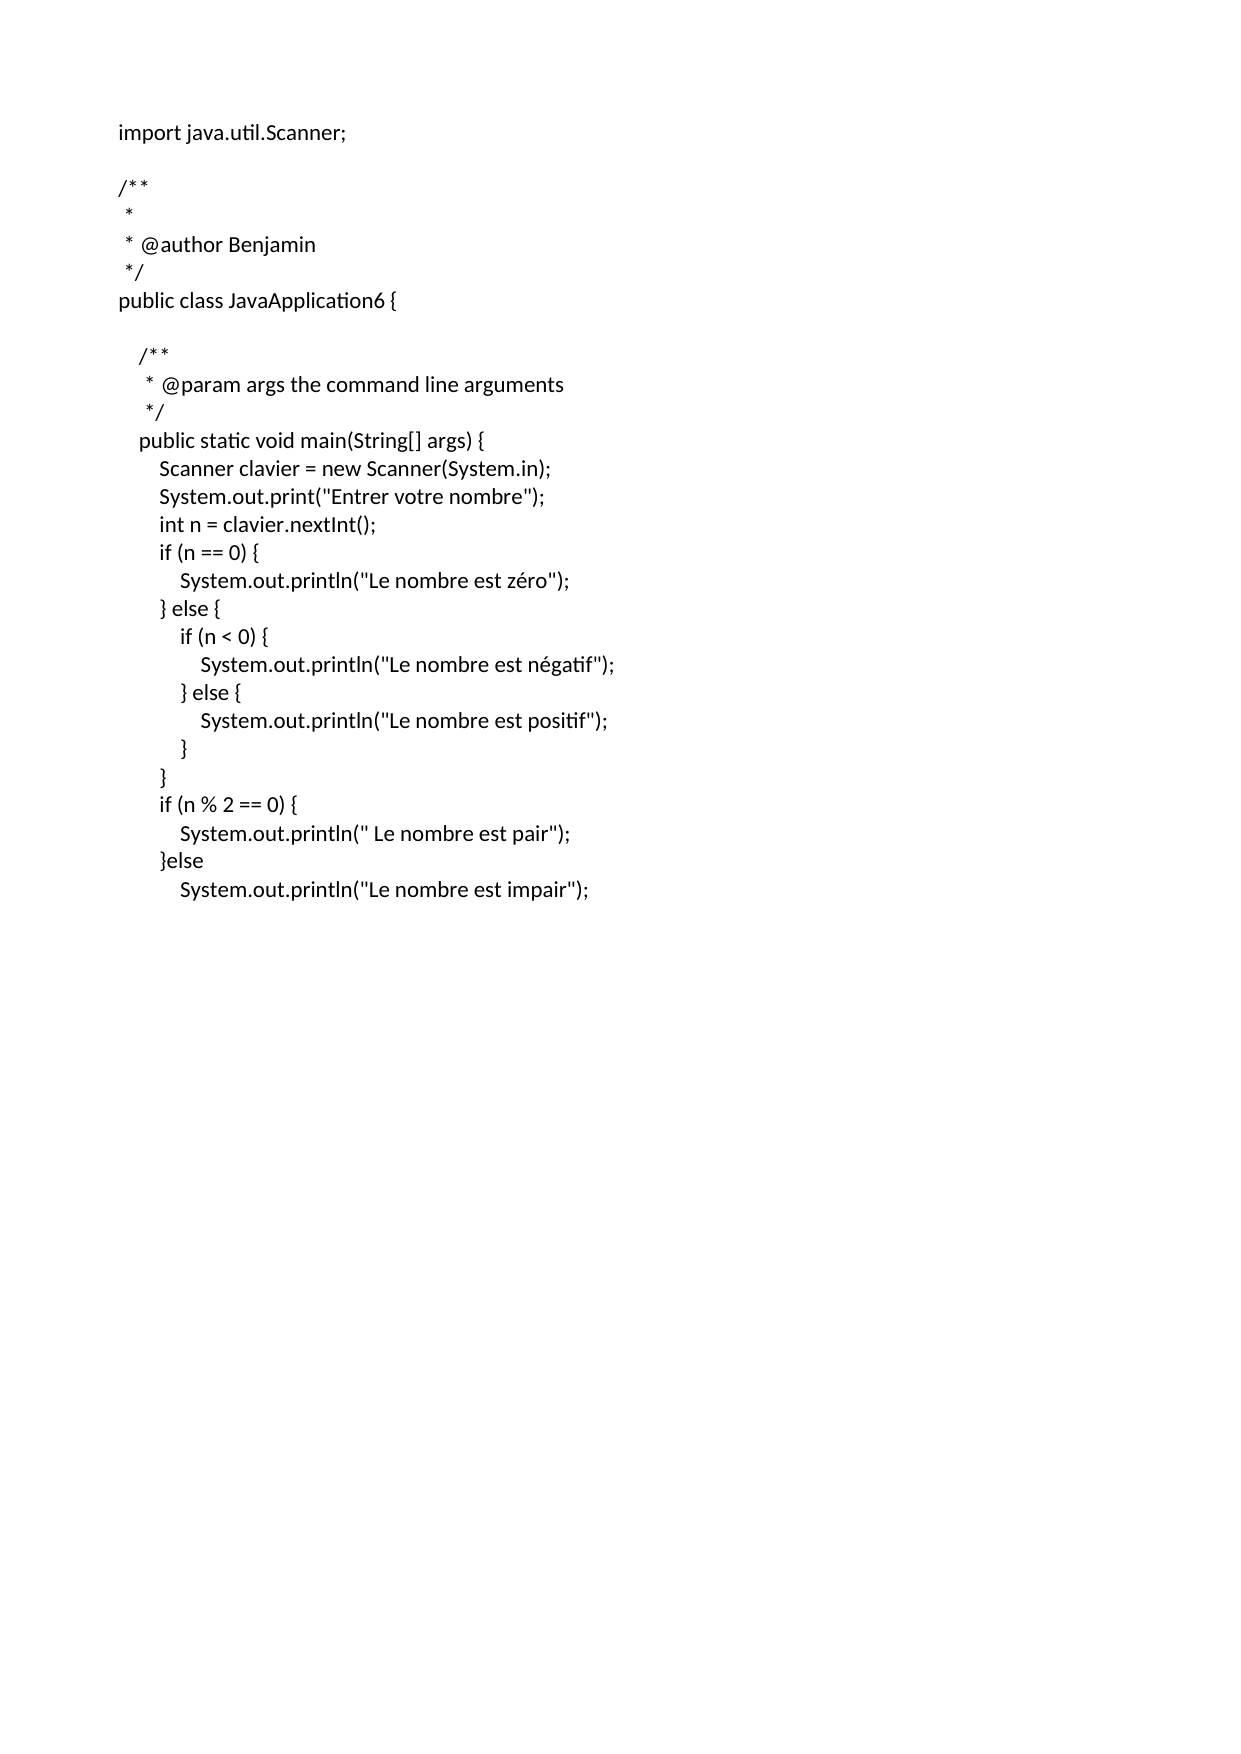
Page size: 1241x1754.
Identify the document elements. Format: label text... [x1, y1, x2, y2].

text System.out.print("Entrer votre nombre"); [118, 482, 1122, 510]
text * [118, 202, 1122, 230]
text if (n < 0) { [118, 622, 1122, 651]
text } [118, 734, 1122, 763]
text System.out.println("Le nombre est positif"); [118, 707, 1122, 734]
text if (n % 2 == 0) { [118, 791, 1122, 819]
text /** [118, 342, 1122, 370]
text if (n == 0) { [118, 538, 1122, 566]
text } else { [118, 678, 1122, 707]
text public static void main(String[] args) { [118, 426, 1122, 454]
text System.out.println("Le nombre est zéro"); [118, 566, 1122, 594]
text import java.util.Scanner; [118, 118, 1122, 146]
text } else { [118, 594, 1122, 622]
text int n = clavier.nextInt(); [118, 510, 1122, 538]
text */ [118, 398, 1122, 426]
text public class JavaApplication6 { [118, 286, 1122, 314]
text } [118, 763, 1122, 791]
text System.out.println("Le nombre est impair"); [118, 875, 1122, 903]
text System.out.println("Le nombre est négatif"); [118, 651, 1122, 678]
text * @param args the command line arguments [118, 370, 1122, 398]
text */ [118, 258, 1122, 286]
text Scanner clavier = new Scanner(System.in); [118, 454, 1122, 482]
text }else [118, 847, 1122, 875]
text /** [118, 174, 1122, 202]
text * @author Benjamin [118, 230, 1122, 258]
text System.out.println(" Le nombre est pair"); [118, 819, 1122, 847]
